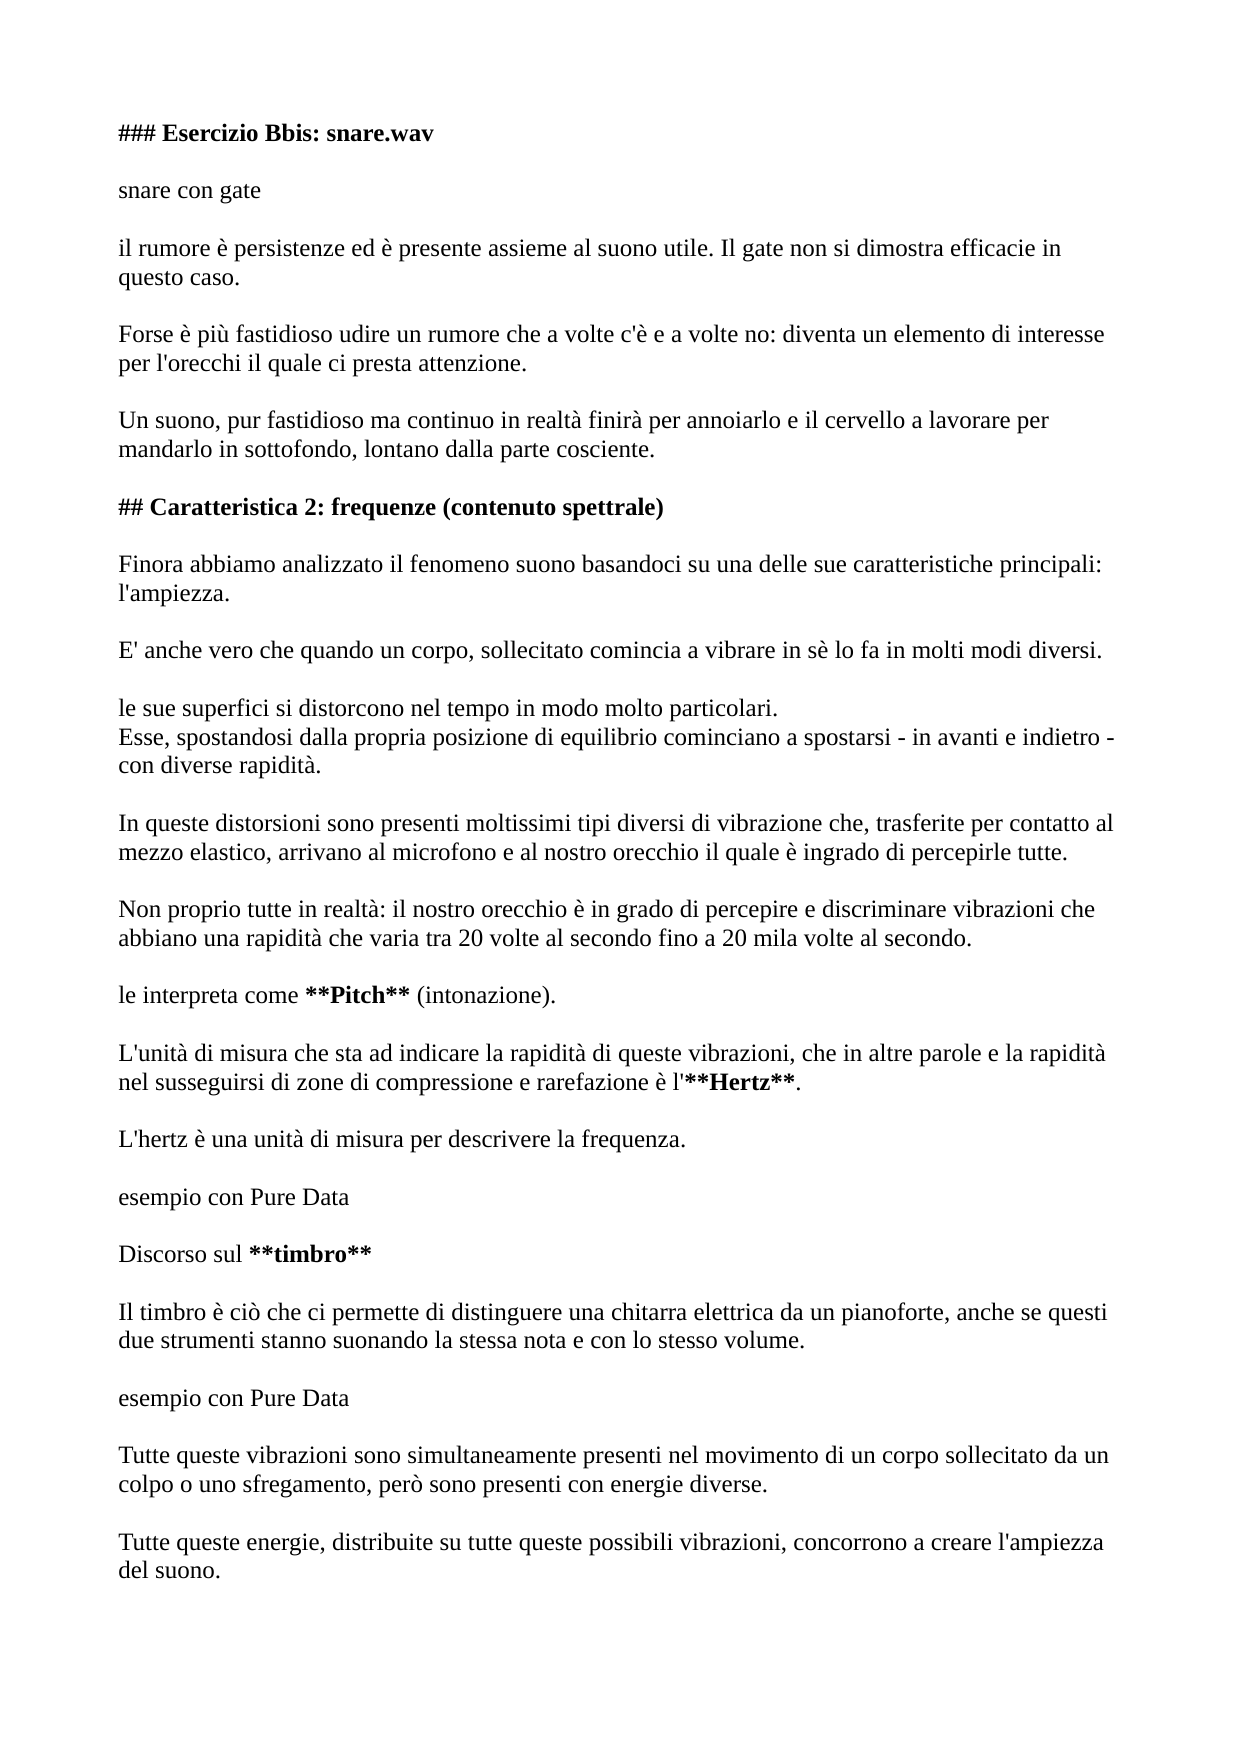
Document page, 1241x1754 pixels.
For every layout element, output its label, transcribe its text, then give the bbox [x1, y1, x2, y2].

text E' anche vero che quando un corpo, sollecitato comincia a vibrare in sè lo fa in molti modi diversi. [118, 636, 1122, 664]
text le sue superfici si distorcono nel tempo in modo molto particolari. [118, 693, 1122, 722]
text L'hertz è una unità di misura per descrivere la frequenza. [118, 1124, 1122, 1153]
text il rumore è persistenze ed è presente assieme al suono utile. Il gate non si dimostra efficacie in questo caso. [118, 233, 1122, 291]
text le interpreta come **Pitch** (intonazione). [118, 981, 1122, 1009]
text snare con gate [118, 176, 1122, 204]
text Tutte queste energie, distribuite su tutte queste possibili vibrazioni, concorrono a creare l'ampiezza del suono. [118, 1527, 1122, 1584]
text esempio con Pure Data [118, 1182, 1122, 1211]
text ## Caratteristica 2: frequenze (contenuto spettrale) [118, 492, 1122, 521]
text esempio con Pure Data [118, 1383, 1122, 1412]
text ### Esercizio Bbis: snare.wav [118, 118, 1122, 147]
text Discorso sul **timbro** [118, 1239, 1122, 1268]
text L'unità di misura che sta ad indicare la rapidità di queste vibrazioni, che in altre parole e la rapidità nel susseguirsi di zone di compressione e rarefazione è l'**Hertz**. [118, 1038, 1122, 1096]
text Non proprio tutte in realtà: il nostro orecchio è in grado di percepire e discriminare vibrazioni che abbiano una rapidità che varia tra 20 volte al secondo fino a 20 mila volte al secondo. [118, 894, 1122, 952]
text In queste distorsioni sono presenti moltissimi tipi diversi di vibrazione che, trasferite per contatto al mezzo elastico, arrivano al microfono e al nostro orecchio il quale è ingrado di percepirle tutte. [118, 808, 1122, 866]
text Forse è più fastidioso udire un rumore che a volte c'è e a volte no: diventa un elemento di interesse per l'orecchi il quale ci presta attenzione. [118, 319, 1122, 377]
text Finora abbiamo analizzato il fenomeno suono basandoci su una delle sue caratteristiche principali: l'ampiezza. [118, 549, 1122, 607]
text Il timbro è ciò che ci permette di distinguere una chitarra elettrica da un pianoforte, anche se questi due strumenti stanno suonando la stessa nota e con lo stesso volume. [118, 1297, 1122, 1354]
text Tutte queste vibrazioni sono simultaneamente presenti nel movimento di un corpo sollecitato da un colpo o uno sfregamento, però sono presenti con energie diverse. [118, 1441, 1122, 1498]
text Esse, spostandosi dalla propria posizione di equilibrio cominciano a spostarsi - in avanti e indietro - con diverse rapidità. [118, 722, 1122, 779]
text Un suono, pur fastidioso ma continuo in realtà finirà per annoiarlo e il cervello a lavorare per mandarlo in sottofondo, lontano dalla parte cosciente. [118, 406, 1122, 463]
